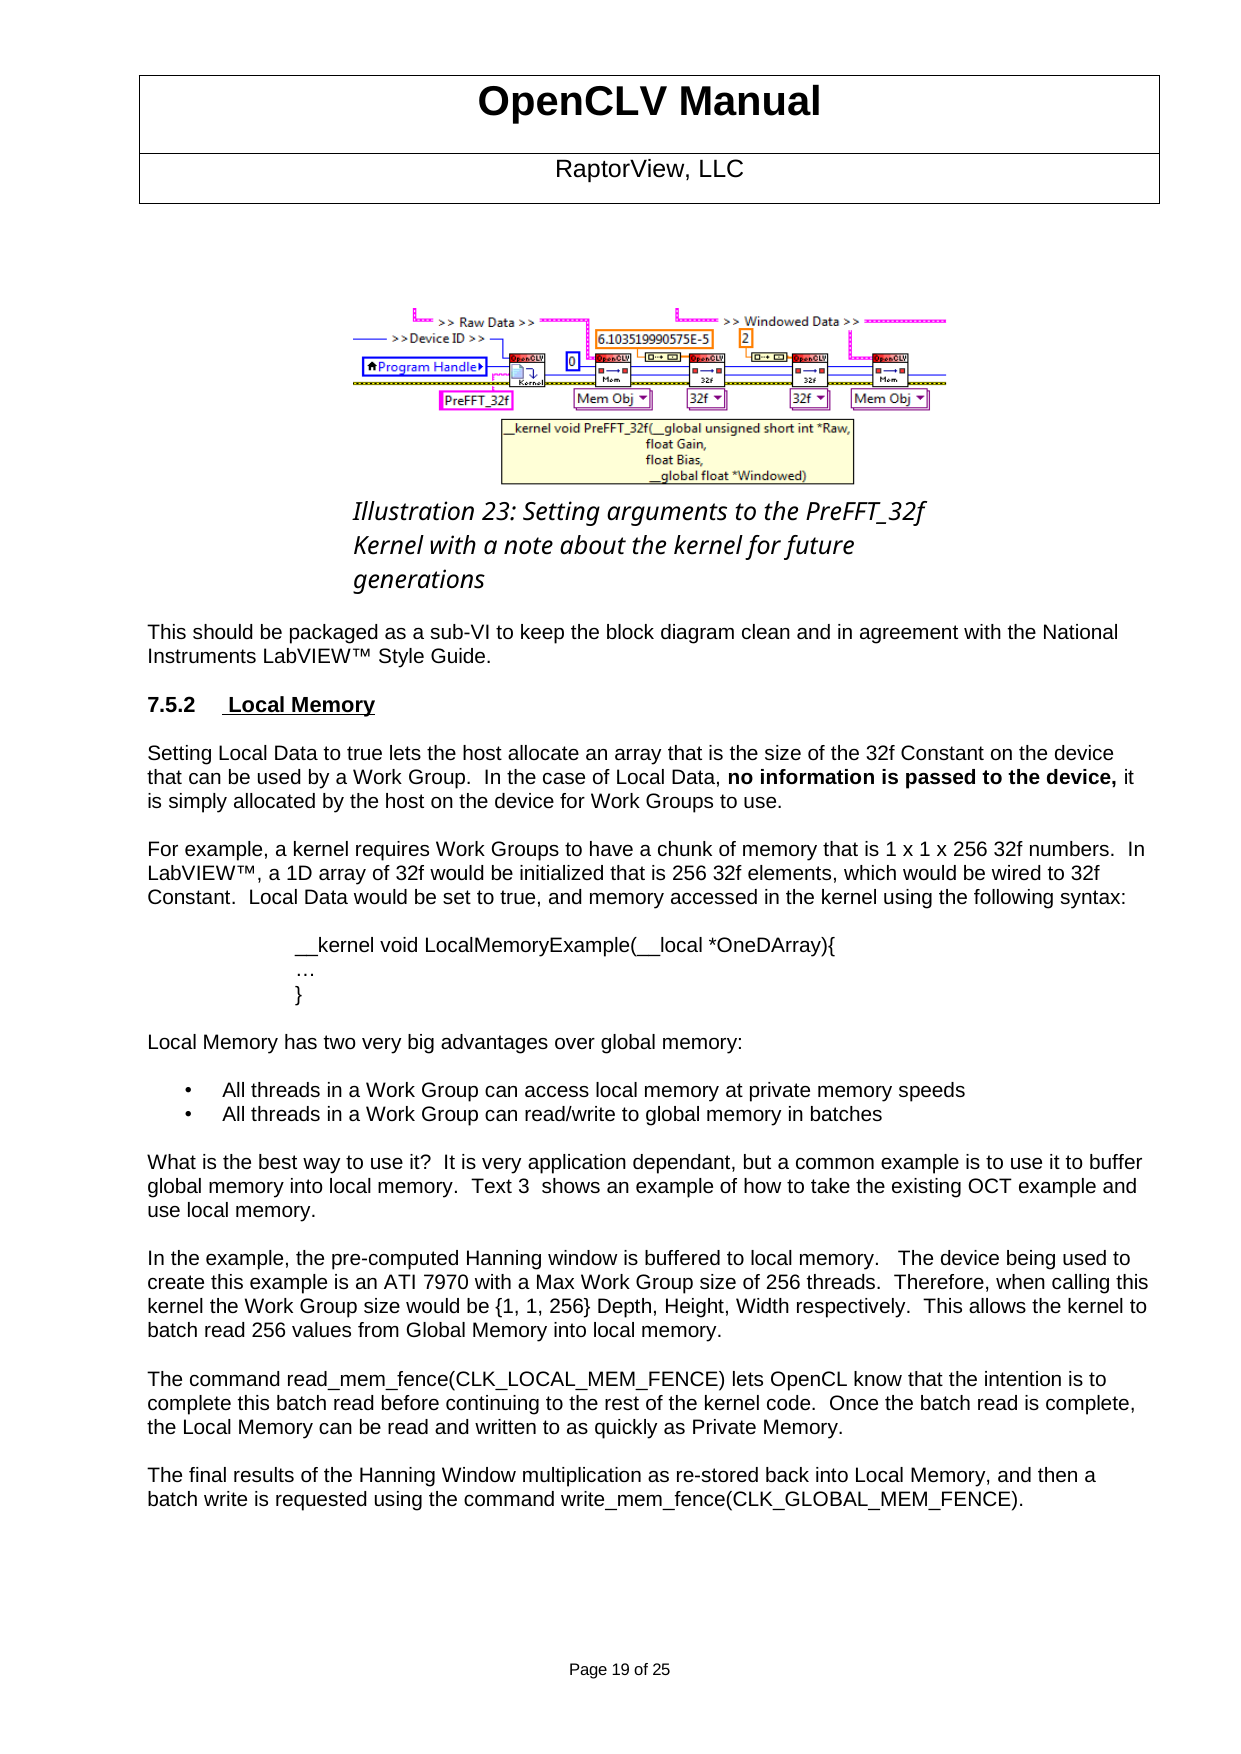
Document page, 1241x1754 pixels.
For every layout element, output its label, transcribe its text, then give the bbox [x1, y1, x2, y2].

text In the example, the pre-computed Hanning window is buffered to local memory. The device being used to create this example is an ATI 7970 with a Max Work Group size of 256 threads. Therefore, when calling this kernel the Work Group size would be {1, 1, 256} Depth, Height, Width respectively. This allows the kernel to batch read 256 values from Global Memory into local memory. [147, 1246, 1152, 1342]
text … [295, 957, 1152, 981]
list All threads in a Work Group can read/write to global memory in batches [184, 1102, 1152, 1126]
text Setting Local Data to true lets the host allocate an array that is the size of the 32f Constant on the device that can be used by a Work Group. In the case of Local Data, no information is passed to the device, it is simply allocated by the host on the device for Work Groups to use. [147, 741, 1152, 813]
text __kernel void LocalMemoryExample(__local *OneDArray){ [147, 933, 1152, 957]
list All threads in a Work Group can access local memory at private memory speeds [184, 1078, 1152, 1102]
text This should be packaged as a sub-VI to keep the block diagram clean and in agreement with the National Instruments LabVIEW™ Style Guide. [147, 619, 1152, 668]
text } [295, 981, 1152, 1006]
text The command read_mem_fence(CLK_LOCAL_MEM_FENCE) lets OpenCL know that the intention is to complete this batch read before continuing to the rest of the kernel code. Once the batch read is complete, the Local Memory can be read and written to as quickly as Private Memory. [147, 1366, 1152, 1439]
text The final results of the Hanning Window multiplication as re-stored back into Local Memory, and then a batch write is requested using the command write_mem_fence(CLK_GLOBAL_MEM_FENCE). [147, 1463, 1152, 1511]
text What is the best way to use it? It is very application dependant, but a common example is to use it to buffer global memory into local memory. Text 3 shows an example of how to take the existing OCT example and use local memory. [147, 1150, 1152, 1222]
text For example, a kernel requires Work Groups to have a chunk of memory that is 1 x 1 x 256 32f numbers. In LabVIEW™, a 1D array of 32f would be initialized that is 256 32f elements, which would be wired to 32f Constant. Local Data would be set to true, and memory accessed in the kernel using the following syntax: [147, 837, 1152, 909]
subtitle Local Memory [147, 692, 1152, 717]
text Illustration 23: Setting arguments to the PreFFT_32f Kernel with a note about the kernel for future generations [353, 494, 946, 596]
text Local Memory has two very big advantages over global memory: [147, 1029, 1152, 1054]
